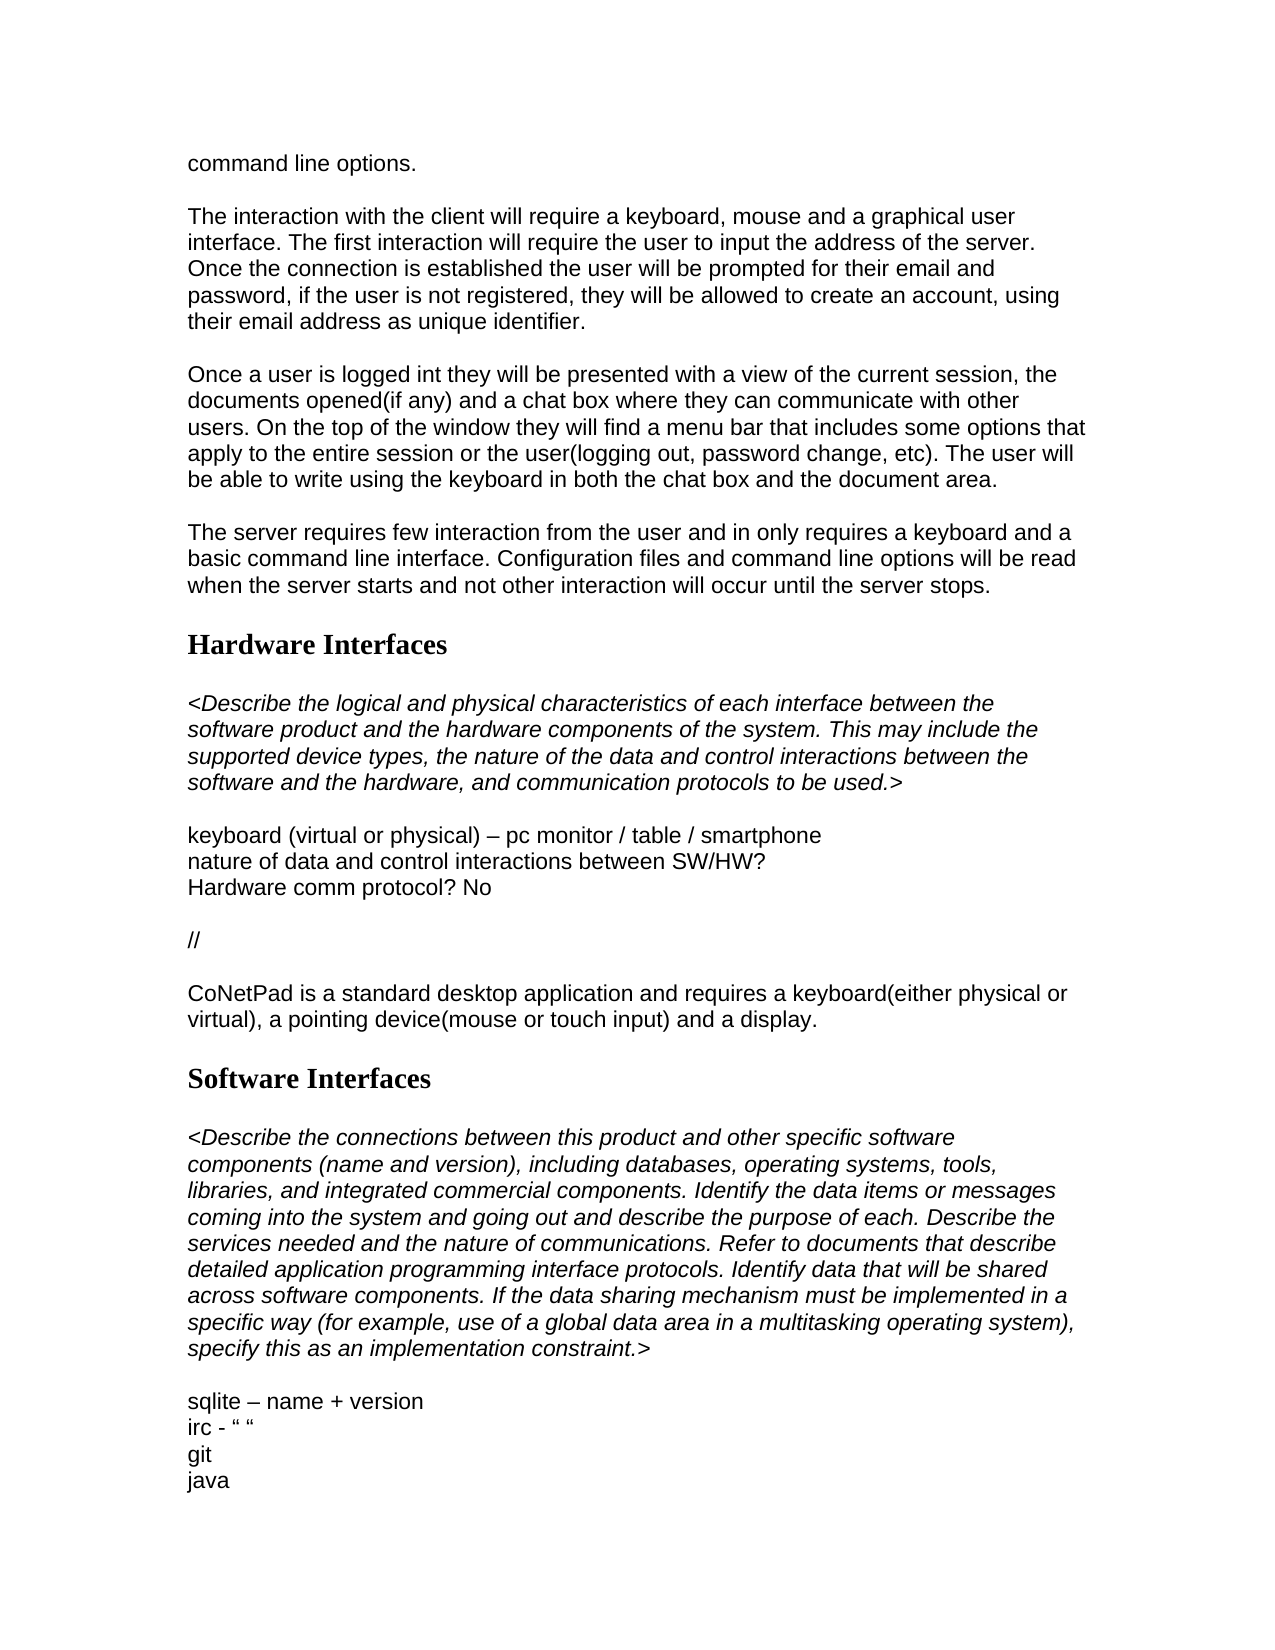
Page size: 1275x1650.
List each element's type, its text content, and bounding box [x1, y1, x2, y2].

text Once a user is logged int they will be presented with a view of the current session, the documents opened(if any) and a chat box where they can communicate with other users. On the top of the window they will find a menu bar that includes some options that apply to the entire session or the user(logging out, password change, etc). The user will be able to write using the keyboard in both the chat box and the document area. [187, 361, 1087, 493]
text java [187, 1467, 1087, 1493]
text git [187, 1441, 1087, 1467]
text sqlite – name + version [187, 1388, 1087, 1414]
subtitle Software Interfaces [187, 1062, 1087, 1095]
text keyboard (virtual or physical) – pc monitor / table / smartphone [187, 822, 1087, 848]
text The interaction with the client will require a keyboard, mouse and a graphical user interface. The first interaction will require the user to input the address of the server. Once the connection is established the user will be prompted for their email and password, if the user is not registered, they will be allowed to create an account, using their email address as unique identifier. [187, 203, 1087, 334]
text irc - “ “ [187, 1414, 1087, 1441]
subtitle Hardware Interfaces [187, 627, 1087, 661]
text CoNetPad is a standard desktop application and requires a keyboard(either physical or virtual), a pointing device(mouse or touch input) and a display. [187, 980, 1087, 1032]
text Hardware comm protocol? No [187, 874, 1087, 901]
text // [187, 927, 1087, 953]
text <Describe the connections between this product and other specific software components (name and version), including databases, operating systems, tools, libraries, and integrated commercial components. Identify the data items or messages coming into the system and going out and describe the purpose of each. Describe the services needed and the nature of communications. Refer to documents that describe detailed application programming interface protocols. Identify data that will be shared across software components. If the data sharing mechanism must be implemented in a specific way (for example, use of a global data area in a multitasking operating system), specify this as an implementation constraint.> [187, 1124, 1087, 1362]
text The server requires few interaction from the user and in only requires a keyboard and a basic command line interface. Configuration files and command line options will be read when the server starts and not other interaction will occur until the server stops. [187, 519, 1087, 598]
text nature of data and control interactions between SW/HW? [187, 848, 1087, 874]
text command line options. [187, 150, 1087, 176]
text <Describe the logical and physical characteristics of each interface between the software product and the hardware components of the system. This may include the supported device types, the nature of the data and control interactions between the software and the hardware, and communication protocols to be used.> [187, 690, 1087, 795]
